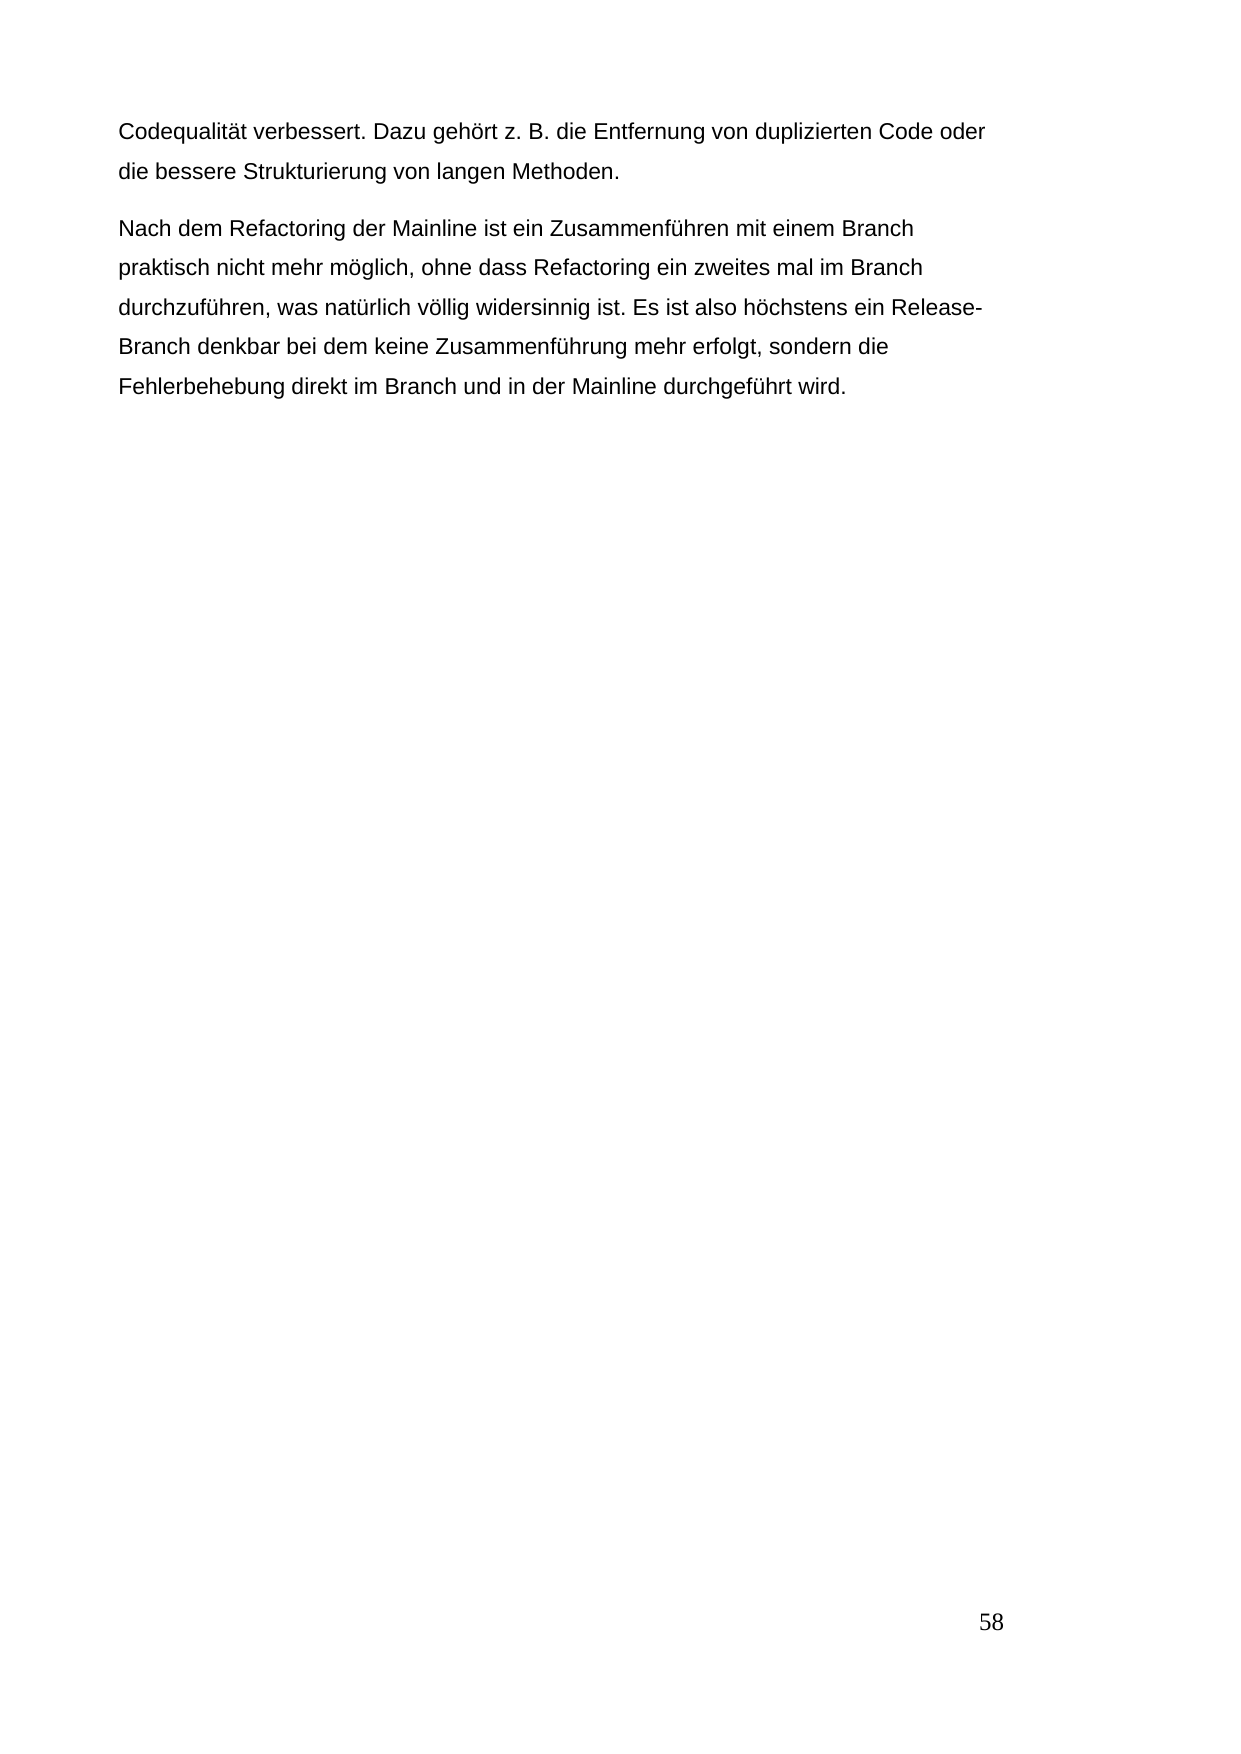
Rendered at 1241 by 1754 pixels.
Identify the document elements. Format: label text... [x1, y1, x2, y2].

text Codequalität verbessert. Dazu gehört z. B. die Entfernung von duplizierten Code oder die bessere Strukturierung von langen Methoden. [118, 118, 1004, 184]
text Nach dem Refactoring der Mainline ist ein Zusammenführen mit einem Branch praktisch nicht mehr möglich, ohne dass Refactoring ein zweites mal im Branch durchzuführen, was natürlich völlig widersinnig ist. Es ist also höchstens ein Release-Branch denkbar bei dem keine Zusammenführung mehr erfolgt, sondern die Fehlerbehebung direkt im Branch und in der Mainline durchgeführt wird. [118, 215, 1004, 399]
